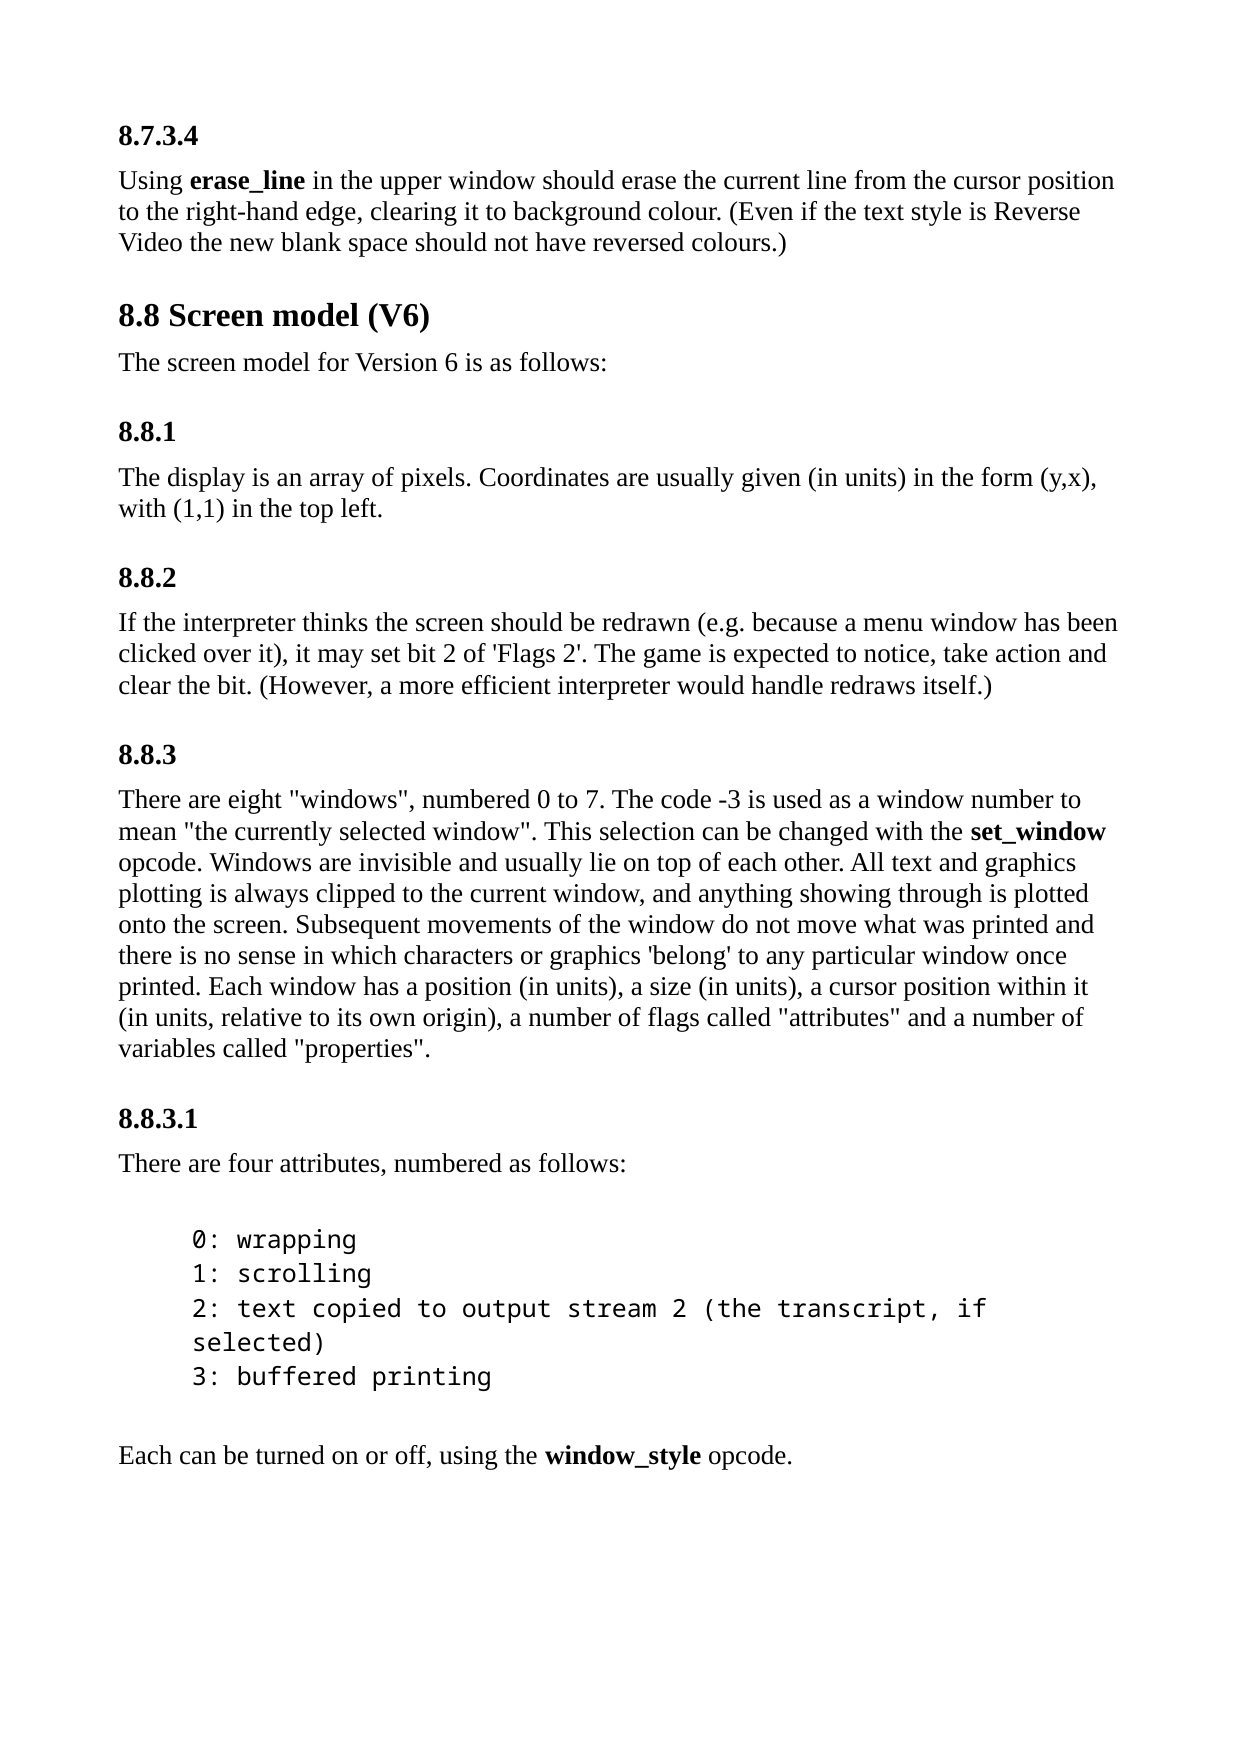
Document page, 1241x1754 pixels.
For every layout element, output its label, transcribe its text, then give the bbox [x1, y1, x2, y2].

text Each can be turned on or off, using the window_style opcode. [118, 1439, 1122, 1470]
subtitle 8.8.1 [118, 414, 1122, 448]
subtitle 8.8.3 [118, 737, 1122, 771]
subtitle 8.8 Screen model (V6) [118, 295, 1122, 333]
text There are eight "windows", numbered 0 to 7. The code -3 is used as a window number to mean "the currently selected window". This selection can be changed with the set_window opcode. Windows are invisible and usually lie on top of each other. All text and graphics plotting is always clipped to the current window, and anything showing through is plotted onto the screen. Subsequent movements of the window do not move what was printed and there is no sense in which characters or graphics 'belong' to any particular window once printed. Each window has a position (in units), a size (in units), a cursor position within it (in units, relative to its own origin), a number of flags called "attributes" and a number of variables called "properties". [118, 783, 1122, 1064]
text The display is an array of pixels. Coordinates are usually given (in units) in the form (y,x), with (1,1) in the top left. [118, 461, 1122, 523]
subtitle 8.8.3.1 [118, 1101, 1122, 1135]
text If the interpreter thinks the screen should be redrawn (e.g. because a menu window has been clicked over it), it may set bit 2 of 'Flags 2'. The game is expected to notice, take action and clear the bit. (However, a more efficient interpreter would handle redraws itself.) [118, 606, 1122, 700]
subtitle 8.8.2 [118, 560, 1122, 594]
text The screen model for Version 6 is as follows: [118, 346, 1122, 377]
text There are four attributes, numbered as follows: [118, 1147, 1122, 1209]
subtitle 8.7.3.4 [118, 118, 1122, 152]
text Using erase_line in the upper window should erase the current line from the cursor position to the right-hand edge, clearing it to background colour. (Even if the text style is Reverse Video the new blank space should not have reversed colours.) [118, 164, 1122, 258]
text 0: wrapping 1: scrolling 2: text copied to output stream 2 (the transcript, if selected) 3: buffered printing [192, 1222, 1122, 1426]
